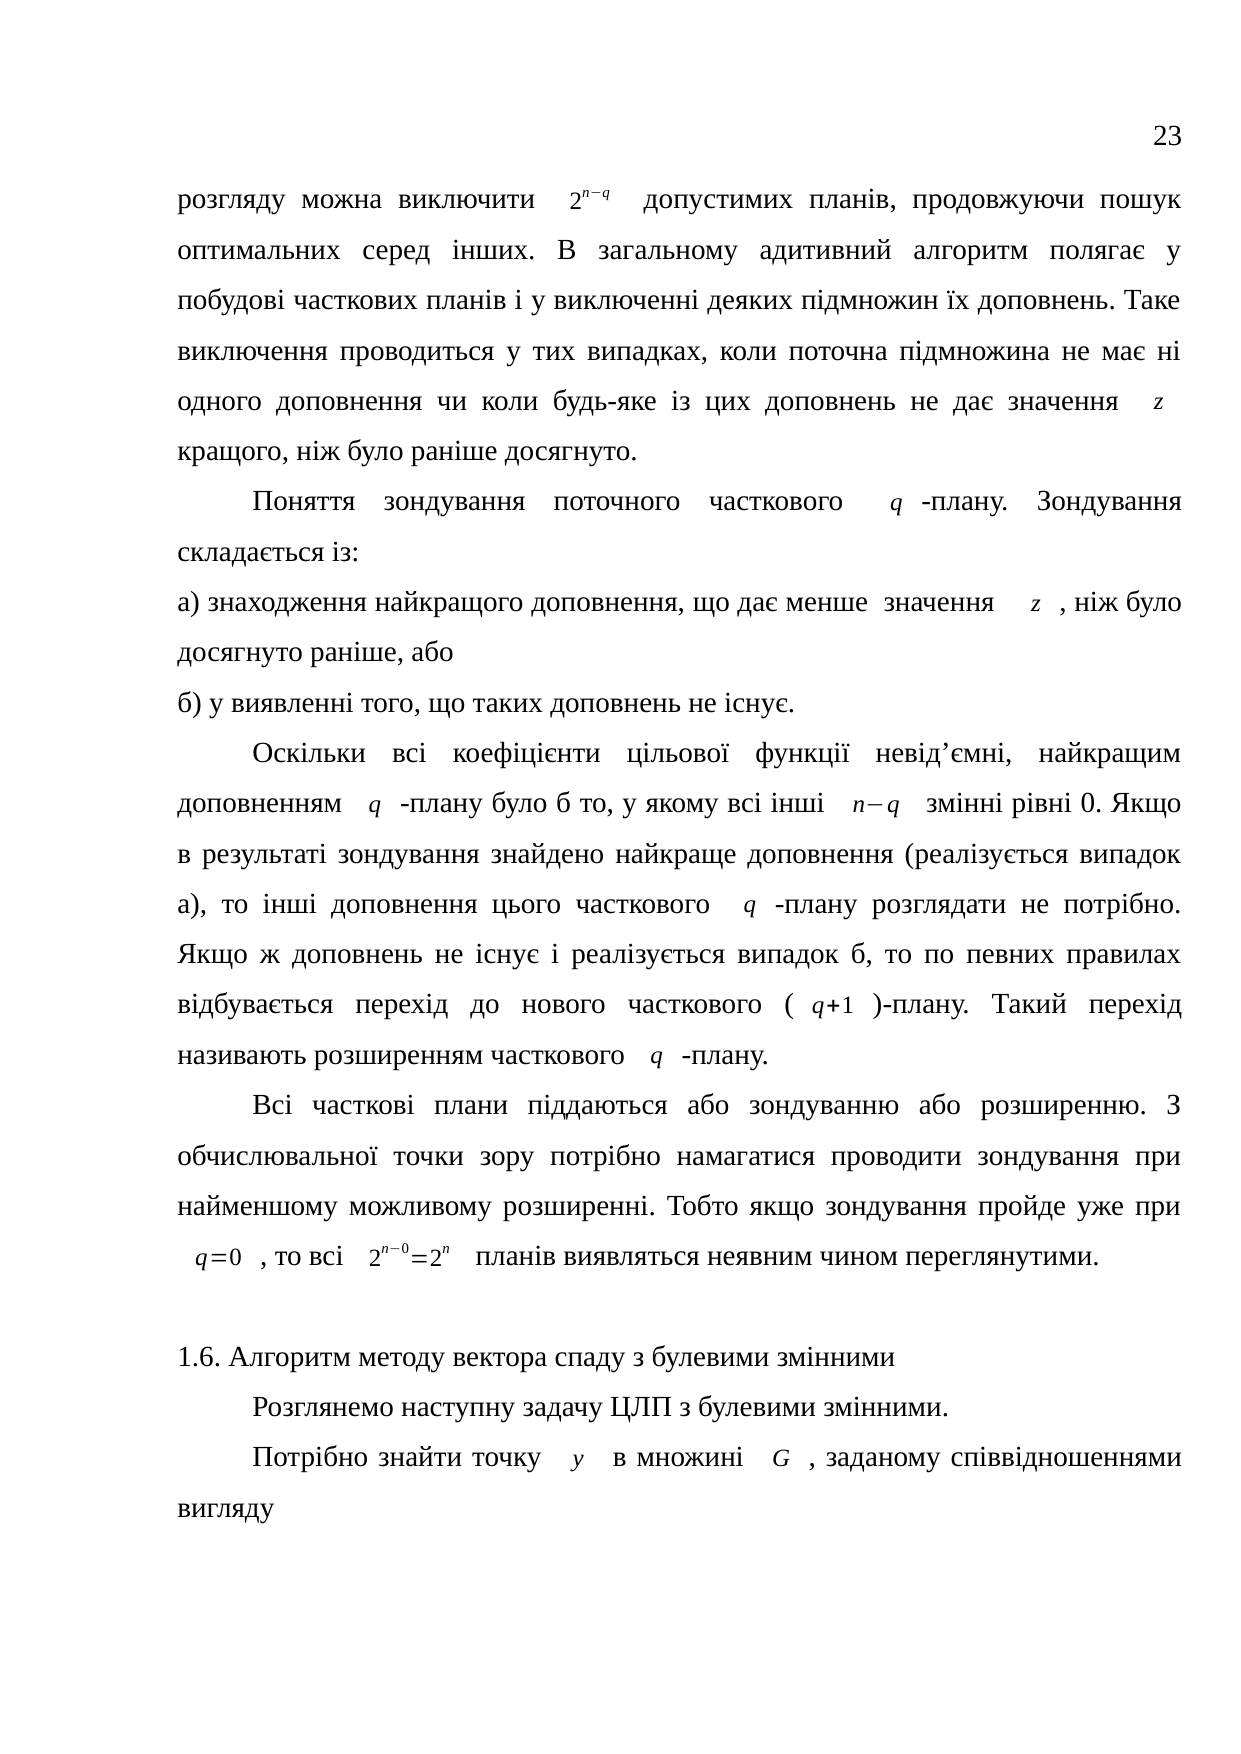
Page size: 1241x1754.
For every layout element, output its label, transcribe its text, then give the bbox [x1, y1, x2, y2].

text Оскільки всі коефіцієнти цільової функції невід’ємні, найкращим доповненням -плану було б то, у якому всі інші змінні рівні 0. Якщо в результаті зондування знайдено найкраще доповнення (реалізується випадок а), то інші доповнення цього часткового -плану розглядати не потрібно. Якщо ж доповнень не існує і реалізується випадок б, то по певних правилах відбувається перехід до нового часткового ()-плану. Такий перехід називають розширенням часткового -плану. [177, 735, 1182, 1071]
text б) у виявленні того, що таких доповнень не існує. [177, 685, 1182, 718]
text 1.6. Алгоритм методу вектора спаду з булевими змінними [177, 1339, 1182, 1372]
text Потрібно знайти точку в множині , заданому співвідношеннями вигляду [177, 1439, 1182, 1523]
text Всі часткові плани піддаються або зондуванню або розширенню. З обчислювальної точки зору потрібно намагатися проводити зондування при найменшому можливому розширенні. Тобто якщо зондування пройде уже при , то всі планів виявляться неявним чином переглянутими. [177, 1087, 1182, 1272]
text Поняття зондування поточного часткового -плану. Зондування складається із: [177, 483, 1182, 567]
text Означимо деякі необхідні поняття. Частковим -планом назвемо набір, що складається із фіксованих допустимих значень змінних (0 або 1). Під доповненням часткового -плану будемо розуміти набір допустимих значень для інших змінних. Якщо виявиться, що деякий конкретний -план не має доповнення, що приводить до меншого значення цільової функції , то з розгляду можна виключити допустимих планів, продовжуючи пошук оптимальних серед інших. В загальному адитивний алгоритм полягає у побудові часткових планів і у виключенні деяких підмножин їх доповнень. Таке виключення проводиться у тих випадках, коли поточна підмножина не має ні одного доповнення чи коли будь-яке із цих доповнень не дає значення кращого, ніж було раніше досягнуто. [177, 182, 1182, 467]
text Розглянемо наступну задачу ЦЛП з булевими змінними. [177, 1389, 1182, 1423]
text а) знаходження найкращого доповнення, що дає менше значення , ніж було досягнуто раніше, або [177, 584, 1182, 668]
